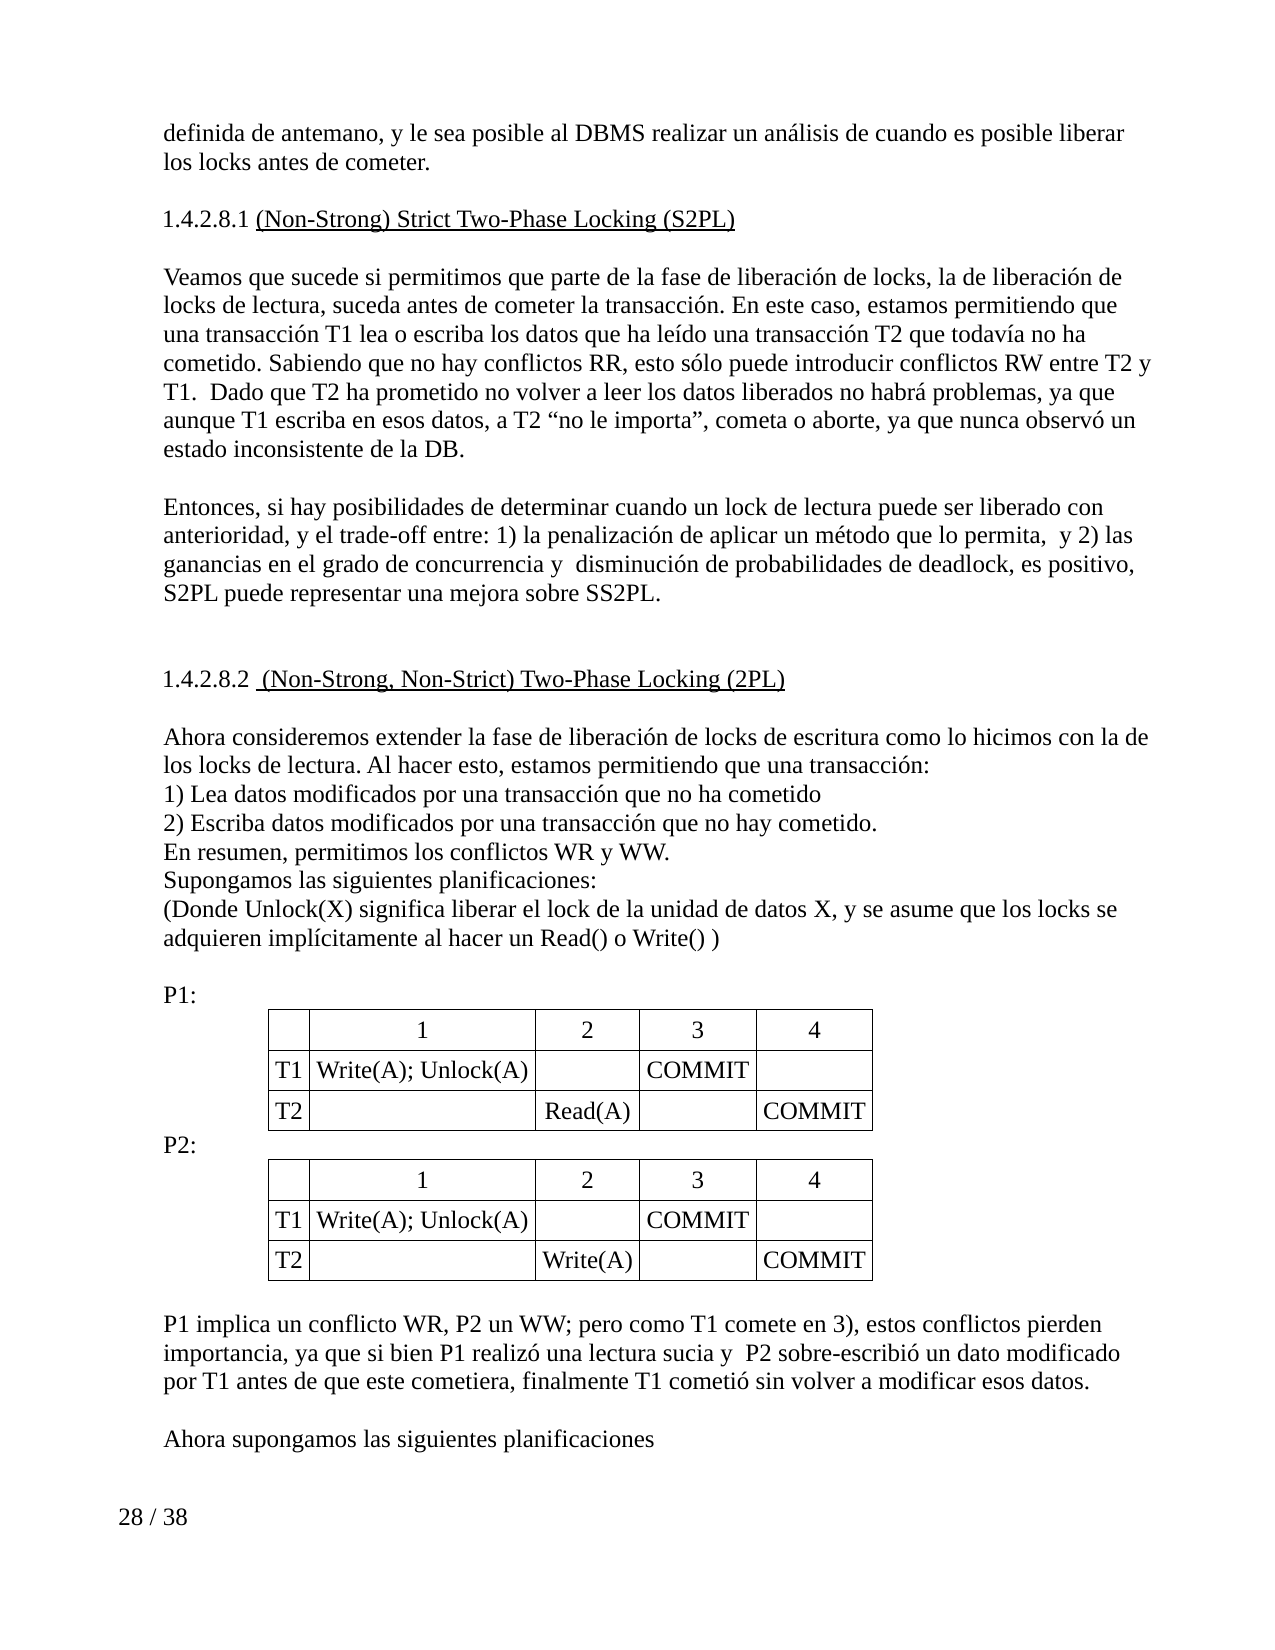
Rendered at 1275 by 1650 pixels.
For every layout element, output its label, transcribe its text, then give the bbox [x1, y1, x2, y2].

list P1: [156, 981, 1157, 1009]
table_cell [640, 1241, 756, 1280]
list En resumen, permitimos los conflictos WR y WW. [156, 837, 1157, 866]
table_header 3 [640, 1160, 756, 1199]
table_header 4 [757, 1010, 872, 1050]
list P2: [156, 1130, 1157, 1159]
table_cell T2 [269, 1241, 309, 1280]
table_cell Write(A); Unlock(A) [310, 1051, 535, 1090]
table_header 2 [536, 1160, 639, 1199]
list definida de antemano, y le sea posible al DBMS realizar un análisis de cuando es posible liberar los locks antes de cometer. [156, 118, 1157, 176]
table_header 1 [310, 1010, 535, 1050]
table_cell [310, 1091, 535, 1130]
table_cell [536, 1051, 639, 1090]
table_cell COMMIT [640, 1201, 756, 1240]
list 2) Escriba datos modificados por una transacción que no hay cometido. [156, 808, 1157, 837]
table_cell Read(A) [536, 1091, 639, 1130]
table_header [269, 1160, 309, 1199]
table_cell [757, 1051, 872, 1090]
table_cell [310, 1241, 535, 1280]
table_cell T1 [269, 1201, 309, 1240]
list (Non-Strong) Strict Two-Phase Locking (S2PL) Veamos que sucede si permitimos que parte de la fase de liberación de locks, la de liberación de locks de lectura, suceda antes de cometer la transacción. En este caso, estamos permitiendo que una transacción T1 lea o escriba los datos que ha leído una transacción T2 que todavía no ha cometido. Sabiendo que no hay conflictos RR, esto sólo puede introducir conflictos RW entre T2 y T1. Dado que T2 ha prometido no volver a leer los datos liberados no habrá problemas, ya que aunque T1 escriba en esos datos, a T2 “no le importa”, cometa o aborte, ya que nunca observó un estado inconsistente de la DB. Entonces, si hay posibilidades de determinar cuando un lock de lectura puede ser liberado con anterioridad, y el trade-off entre: 1) la penalización de aplicar un método que lo permita, y 2) las ganancias en el grado de concurrencia y disminución de probabilidades de deadlock, es positivo, S2PL puede representar una mejora sobre SS2PL. [156, 204, 1157, 664]
table_header 4 [757, 1160, 872, 1199]
table_header 2 [536, 1010, 639, 1050]
list P1 implica un conflicto WR, P2 un WW; pero como T1 comete en 3), estos conflictos pierden importancia, ya que si bien P1 realizó una lectura sucia y P2 sobre-escribió un dato modificado por T1 antes de que este cometiera, finalmente T1 cometió sin volver a modificar esos datos. Ahora supongamos las siguientes planificaciones [156, 1309, 1157, 1453]
table_header 3 [640, 1010, 756, 1050]
table_cell [640, 1091, 756, 1130]
table_cell COMMIT [757, 1241, 872, 1280]
table_cell T2 [269, 1091, 309, 1130]
list (Non-Strong, Non-Strict) Two-Phase Locking (2PL) Ahora consideremos extender la fase de liberación de locks de escritura como lo hicimos con la de los locks de lectura. Al hacer esto, estamos permitiendo que una transacción: 1) Lea datos modificados por una transacción que no ha cometido [156, 664, 1157, 808]
list Supongamos las siguientes planificaciones: [156, 866, 1157, 894]
table_cell T1 [269, 1051, 309, 1090]
table_cell COMMIT [757, 1091, 872, 1130]
table_cell [536, 1201, 639, 1240]
table_header [269, 1010, 309, 1050]
table_cell COMMIT [640, 1051, 756, 1090]
table_cell [757, 1201, 872, 1240]
list (Donde Unlock(X) significa liberar el lock de la unidad de datos X, y se asume que los locks se adquieren implícitamente al hacer un Read() o Write() ) [156, 894, 1157, 952]
table_header 1 [310, 1160, 535, 1199]
table_cell Write(A); Unlock(A) [310, 1201, 535, 1240]
table_cell Write(A) [536, 1241, 639, 1280]
